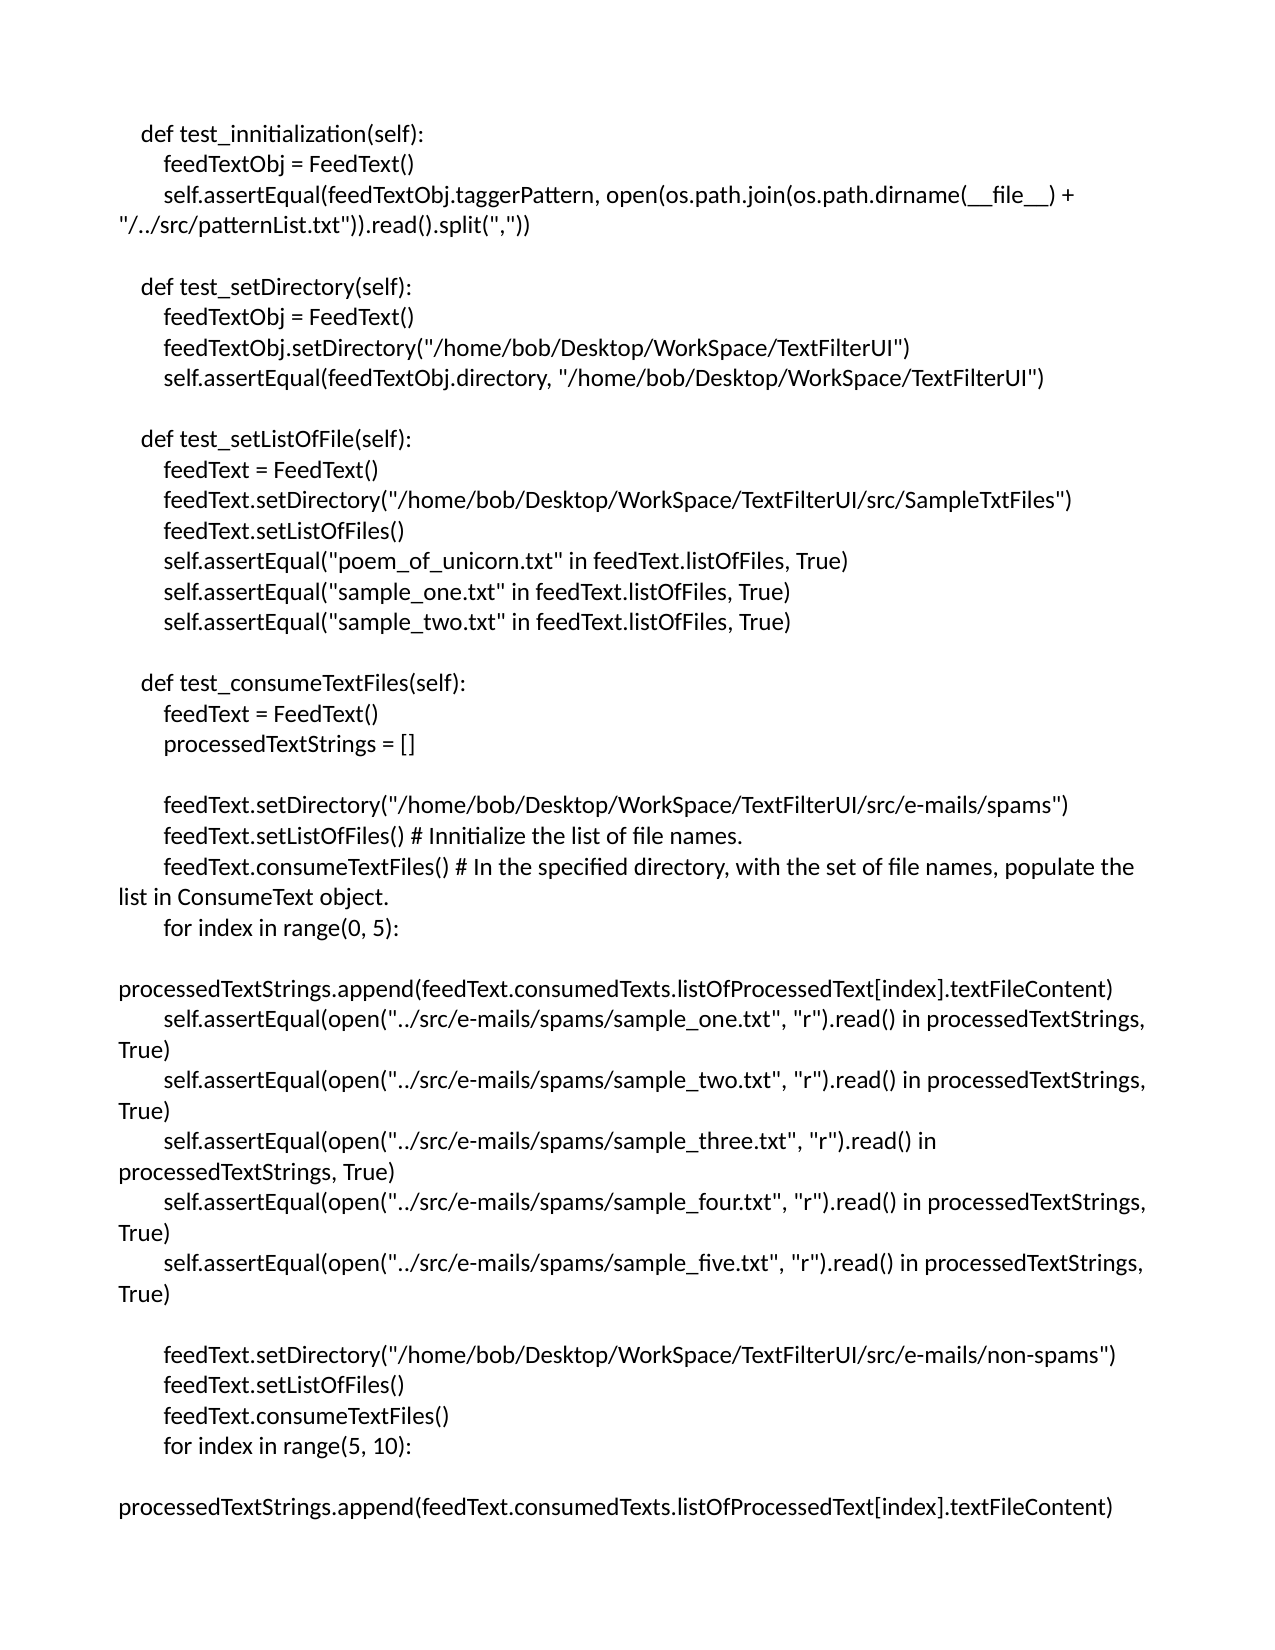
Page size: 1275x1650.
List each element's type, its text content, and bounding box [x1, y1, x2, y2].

text self.assertEqual(open("../src/e-mails/spams/sample_two.txt", "r").read() in processedTextStrings, True) [118, 1064, 1157, 1125]
text feedText = FeedText() [118, 698, 1157, 728]
text for index in range(5, 10): [118, 1431, 1157, 1461]
text processedTextStrings = [] [118, 728, 1157, 759]
text self.assertEqual("sample_one.txt" in feedText.listOfFiles, True) [118, 576, 1157, 606]
text feedText = FeedText() [118, 454, 1157, 484]
text feedText.setDirectory("/home/bob/Desktop/WorkSpace/TextFilterUI/src/e-mails/spams") [118, 789, 1157, 820]
text feedText.setListOfFiles() [118, 1369, 1157, 1400]
text self.assertEqual("sample_two.txt" in feedText.listOfFiles, True) [118, 606, 1157, 637]
text self.assertEqual(open("../src/e-mails/spams/sample_five.txt", "r").read() in processedTextStrings, True) [118, 1247, 1157, 1308]
text def test_setListOfFile(self): [118, 423, 1157, 454]
text self.assertEqual(open("../src/e-mails/spams/sample_one.txt", "r").read() in processedTextStrings, True) [118, 1003, 1157, 1064]
text feedText.consumeTextFiles() [118, 1400, 1157, 1431]
text def test_innitialization(self): [118, 118, 1157, 149]
text self.assertEqual("poem_of_unicorn.txt" in feedText.listOfFiles, True) [118, 545, 1157, 576]
text def test_setDirectory(self): [118, 271, 1157, 301]
text feedTextObj.setDirectory("/home/bob/Desktop/WorkSpace/TextFilterUI") [118, 332, 1157, 362]
text feedText.setListOfFiles() [118, 515, 1157, 545]
text self.assertEqual(feedTextObj.directory, "/home/bob/Desktop/WorkSpace/TextFilterUI") [118, 362, 1157, 393]
text feedText.setListOfFiles() # Innitialize the list of file names. [118, 820, 1157, 851]
text feedText.setDirectory("/home/bob/Desktop/WorkSpace/TextFilterUI/src/SampleTxtFiles") [118, 484, 1157, 515]
text feedTextObj = FeedText() [118, 301, 1157, 332]
text processedTextStrings.append(feedText.consumedTexts.listOfProcessedText[index].textFileContent) [118, 942, 1157, 1003]
text self.assertEqual(open("../src/e-mails/spams/sample_three.txt", "r").read() in processedTextStrings, True) [118, 1125, 1157, 1186]
text feedText.consumeTextFiles() # In the specified directory, with the set of file names, populate the list in ConsumeText object. [118, 851, 1157, 912]
text def test_consumeTextFiles(self): [118, 667, 1157, 698]
text processedTextStrings.append(feedText.consumedTexts.listOfProcessedText[index].textFileContent) [118, 1461, 1157, 1522]
text feedTextObj = FeedText() [118, 149, 1157, 179]
text self.assertEqual(feedTextObj.taggerPattern, open(os.path.join(os.path.dirname(__file__) + "/../src/patternList.txt")).read().split(",")) [118, 179, 1157, 240]
text for index in range(0, 5): [118, 912, 1157, 942]
text feedText.setDirectory("/home/bob/Desktop/WorkSpace/TextFilterUI/src/e-mails/non-spams") [118, 1339, 1157, 1369]
text self.assertEqual(open("../src/e-mails/spams/sample_four.txt", "r").read() in processedTextStrings, True) [118, 1186, 1157, 1247]
